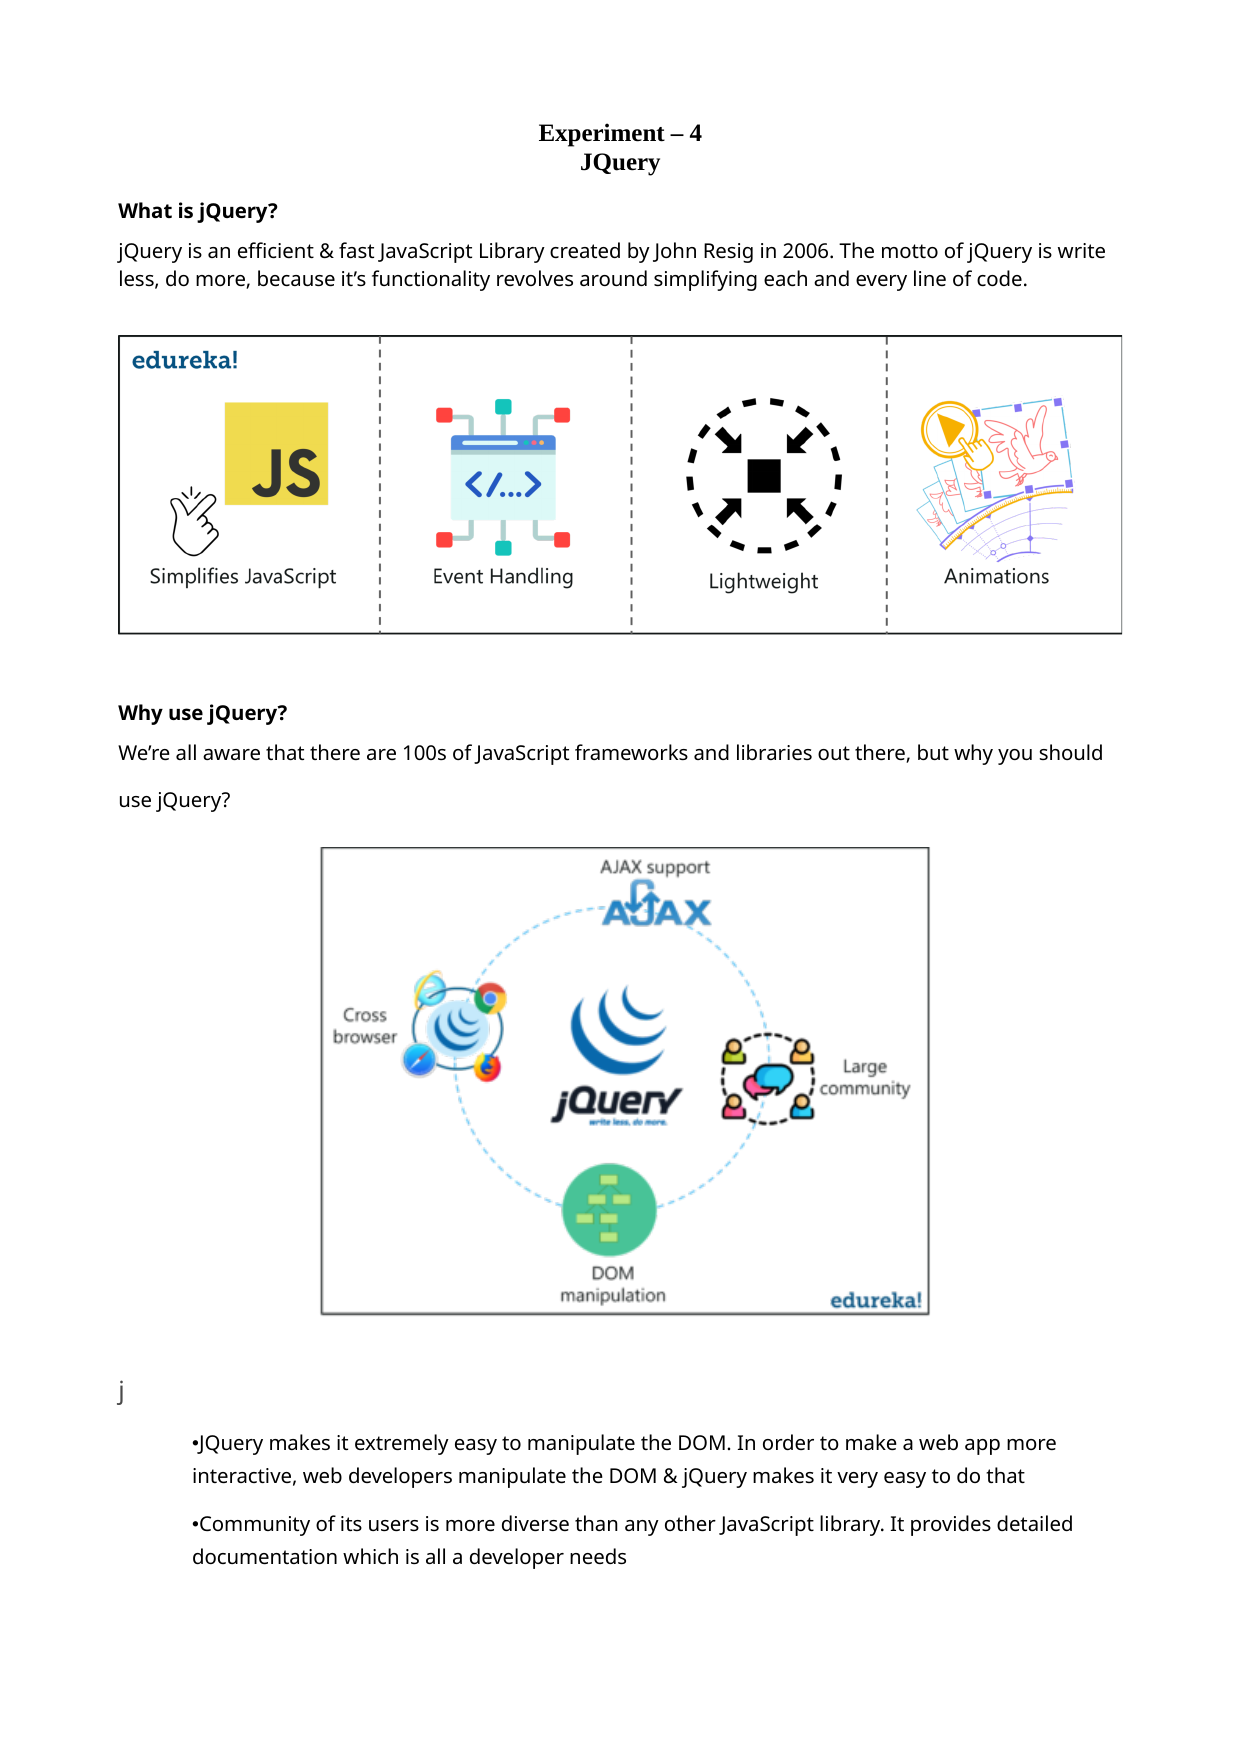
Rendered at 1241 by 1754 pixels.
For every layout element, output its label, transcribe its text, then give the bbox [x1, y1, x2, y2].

text JQuery [118, 147, 1122, 176]
text Experiment – 4 [118, 118, 1122, 147]
text j [118, 1373, 1122, 1407]
picture [310, 847, 931, 1317]
text jQuery is an efficient & fast JavaScript Library created by John Resig in 2006. The motto of jQuery is write less, do more, because it’s functionality revolves around simplifying each and every line of code. [118, 237, 1122, 292]
list Community of its users is more diverse than any other JavaScript library. It provides detailed documentation which is all a developer needs [118, 1509, 1122, 1570]
list JQuery makes it extremely easy to manipulate the DOM. In order to make a web app more interactive, web developers manipulate the DOM & jQuery makes it very easy to do that [118, 1428, 1122, 1489]
subtitle Why use jQuery? [118, 699, 1122, 726]
picture [118, 335, 1123, 635]
text We’re all aware that there are 100s of JavaScript frameworks and libraries out there, but why you should use jQuery? [118, 739, 1122, 814]
subtitle What is jQuery? [118, 196, 1122, 224]
